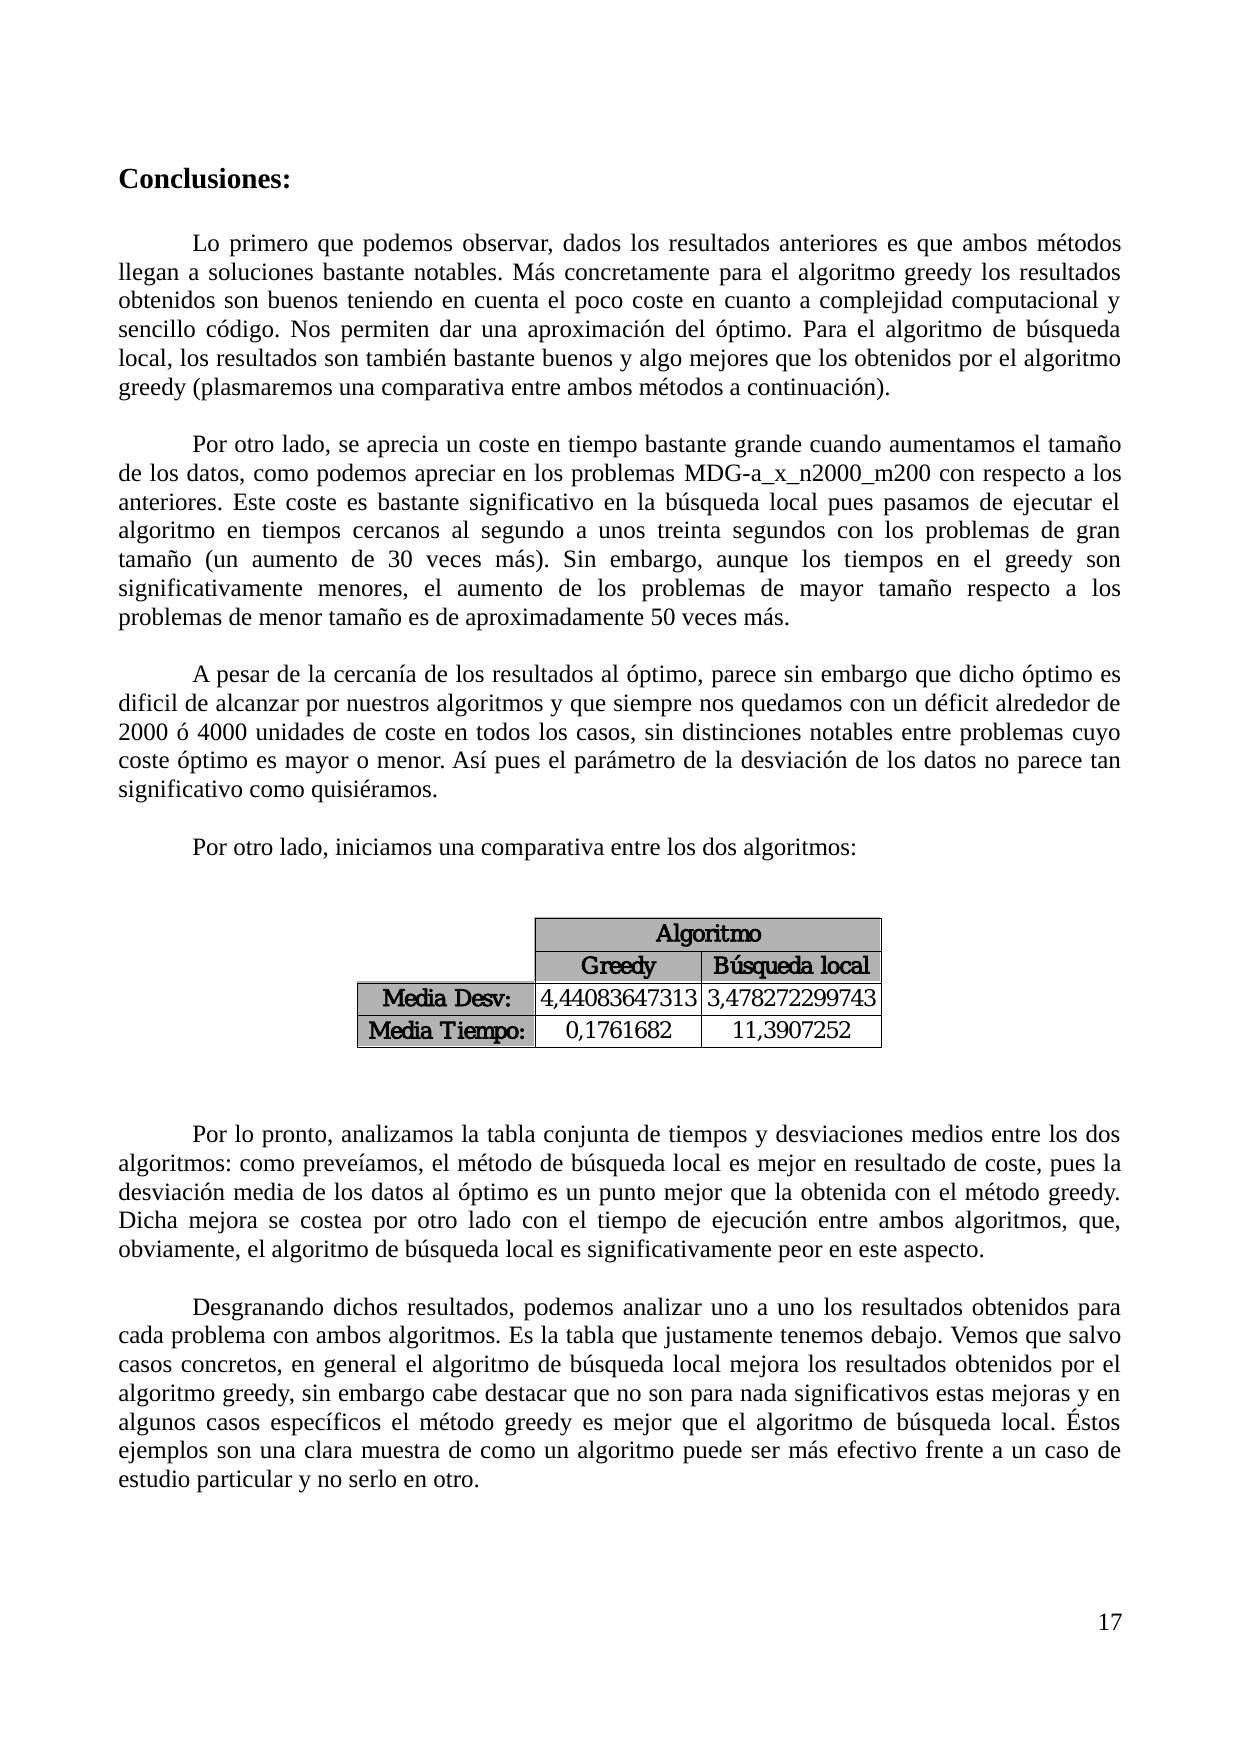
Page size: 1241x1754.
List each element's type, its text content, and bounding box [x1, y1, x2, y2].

text Lo primero que podemos observar, dados los resultados anteriores es que ambos métodos llegan a soluciones bastante notables. Más concretamente para el algoritmo greedy los resultados obtenidos son buenos teniendo en cuenta el poco coste en cuanto a complejidad computacional y sencillo código. Nos permiten dar una aproximación del óptimo. Para el algoritmo de búsqueda local, los resultados son también bastante buenos y algo mejores que los obtenidos por el algoritmo greedy (plasmaremos una comparativa entre ambos métodos a continuación). [118, 228, 1122, 400]
text Por lo pronto, analizamos la tabla conjunta de tiempos y desviaciones medios entre los dos algoritmos: como preveíamos, el método de búsqueda local es mejor en resultado de coste, pues la desviación media de los datos al óptimo es un punto mejor que la obtenida con el método greedy. Dicha mejora se costea por otro lado con el tiempo de ejecución entre ambos algoritmos, que, obviamente, el algoritmo de búsqueda local es significativamente peor en este aspecto. [118, 1119, 1122, 1263]
text Por otro lado, se aprecia un coste en tiempo bastante grande cuando aumentamos el tamaño de los datos, como podemos apreciar en los problemas MDG-a_x_n2000_m200 con respecto a los anteriores. Este coste es bastante significativo en la búsqueda local pues pasamos de ejecutar el algoritmo en tiempos cercanos al segundo a unos treinta segundos con los problemas de gran tamaño (un aumento de 30 veces más). Sin embargo, aunque los tiempos en el greedy son significativamente menores, el aumento de los problemas de mayor tamaño respecto a los problemas de menor tamaño es de aproximadamente 50 veces más. [118, 429, 1122, 630]
text A pesar de la cercanía de los resultados al óptimo, parece sin embargo que dicho óptimo es dificil de alcanzar por nuestros algoritmos y que siempre nos quedamos con un déficit alrededor de 2000 ó 4000 unidades de coste en todos los casos, sin distinciones notables entre problemas cuyo coste óptimo es mayor o menor. Así pues el parámetro de la desviación de los datos no parece tan significativo como quisiéramos. [118, 659, 1122, 803]
text Por otro lado, iniciamos una comparativa entre los dos algoritmos: [118, 832, 1122, 860]
text Desgranando dichos resultados, podemos analizar uno a uno los resultados obtenidos para cada problema con ambos algoritmos. Es la tabla que justamente tenemos debajo. Vemos que salvo casos concretos, en general el algoritmo de búsqueda local mejora los resultados obtenidos por el algoritmo greedy, sin embargo cabe destacar que no son para nada significativos estas mejoras y en algunos casos específicos el método greedy es mejor que el algoritmo de búsqueda local. Éstos ejemplos son una clara muestra de como un algoritmo puede ser más efectivo frente a un caso de estudio particular y no serlo en otro. [118, 1292, 1122, 1493]
text Conclusiones: [118, 161, 1122, 194]
